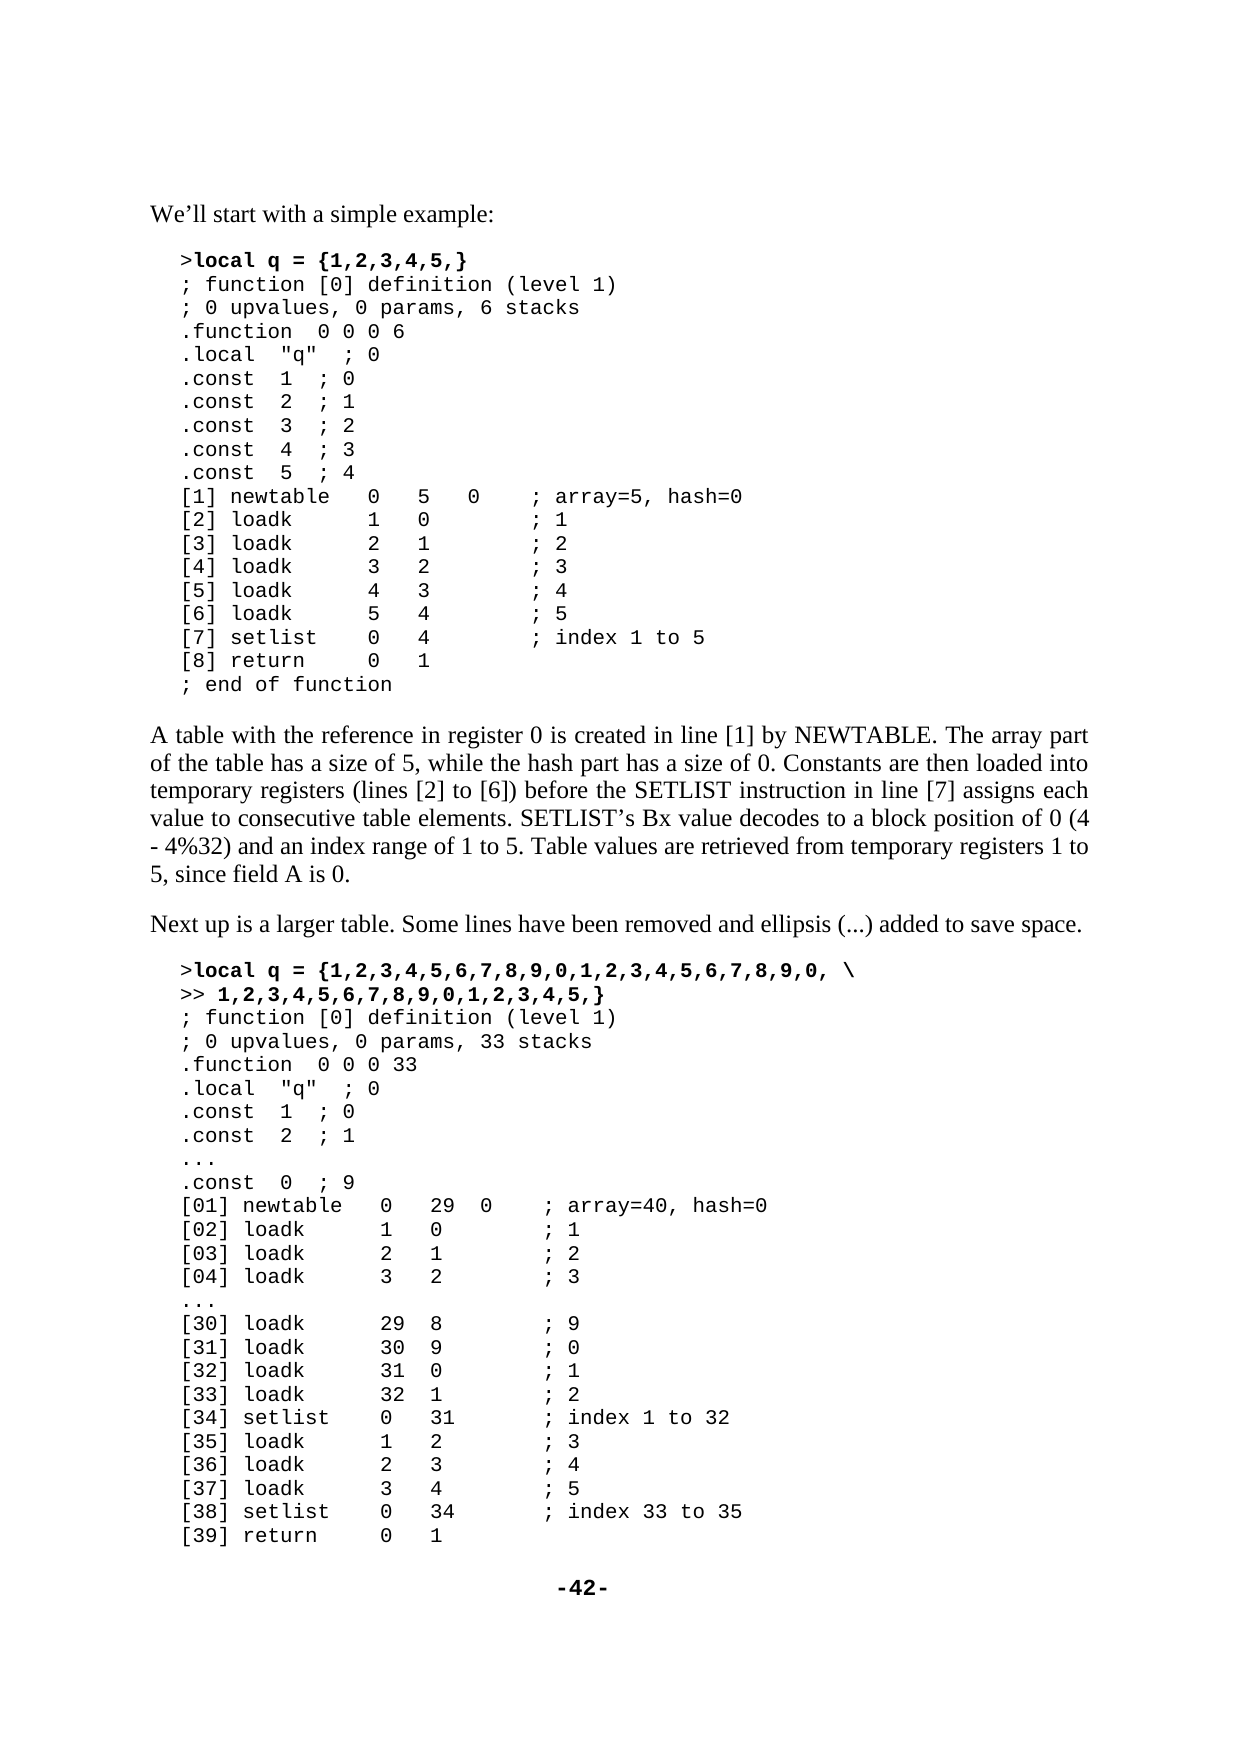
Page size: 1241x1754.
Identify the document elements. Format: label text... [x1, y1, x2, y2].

text ; 0 upvalues, 0 params, 6 stacks [180, 297, 1091, 321]
text .const 3 ; 2 [180, 415, 1091, 439]
text .const 1 ; 0 [180, 1101, 1091, 1125]
text [32] loadk 31 0 ; 1 [180, 1360, 1091, 1384]
text [30] loadk 29 8 ; 9 [180, 1313, 1091, 1337]
text ... [180, 1148, 1091, 1172]
text .function 0 0 0 33 [180, 1054, 1091, 1078]
text [36] loadk 2 3 ; 4 [180, 1454, 1091, 1478]
text [39] return 0 1 [180, 1525, 1091, 1549]
text [03] loadk 2 1 ; 2 [180, 1243, 1091, 1266]
text [37] loadk 3 4 ; 5 [180, 1478, 1091, 1502]
text [04] loadk 3 2 ; 3 [180, 1266, 1091, 1290]
text [33] loadk 32 1 ; 2 [180, 1384, 1091, 1407]
text [4] loadk 3 2 ; 3 [180, 556, 1091, 580]
text >local q = {1,2,3,4,5,6,7,8,9,0,1,2,3,4,5,6,7,8,9,0, \ [180, 960, 1091, 984]
text [02] loadk 1 0 ; 1 [180, 1219, 1091, 1243]
text .const 4 ; 3 [180, 439, 1091, 462]
text .const 2 ; 1 [180, 392, 1091, 415]
text .const 0 ; 9 [180, 1172, 1091, 1196]
text We’ll start with a simple example: [150, 200, 1091, 228]
text .function 0 0 0 6 [180, 321, 1091, 344]
text .const 2 ; 1 [180, 1125, 1091, 1148]
text ... [180, 1290, 1091, 1313]
text [31] loadk 30 9 ; 0 [180, 1337, 1091, 1360]
text [6] loadk 5 4 ; 5 [180, 603, 1091, 627]
text ; function [0] definition (level 1) [180, 1007, 1091, 1031]
text >> 1,2,3,4,5,6,7,8,9,0,1,2,3,4,5,} [180, 984, 1091, 1007]
text [2] loadk 1 0 ; 1 [180, 509, 1091, 533]
text [34] setlist 0 31 ; index 1 to 32 [180, 1407, 1091, 1431]
text .local "q" ; 0 [180, 1078, 1091, 1101]
text A table with the reference in register 0 is created in line [1] by NEWTABLE. The array part of the table has a size of 5, while the hash part has a size of 0. Constants are then loaded into temporary registers (lines [2] to [6]) before the SETLIST instruction in line [7] assigns each value to consecutive table elements. SETLIST’s Bx value decodes to a block position of 0 (4 - 4%32) and an index range of 1 to 5. Table values are retrieved from temporary registers 1 to 5, since field A is 0. [150, 721, 1091, 887]
text Next up is a larger table. Some lines have been removed and ellipsis (...) added to save space. [150, 910, 1091, 938]
text [35] loadk 1 2 ; 3 [180, 1431, 1091, 1454]
text >local q = {1,2,3,4,5,} [180, 250, 1091, 274]
text .const 5 ; 4 [180, 462, 1091, 486]
text [1] newtable 0 5 0 ; array=5, hash=0 [180, 486, 1091, 509]
text [8] return 0 1 [180, 651, 1091, 674]
text [38] setlist 0 34 ; index 33 to 35 [180, 1502, 1091, 1525]
text [3] loadk 2 1 ; 2 [180, 533, 1091, 556]
text [7] setlist 0 4 ; index 1 to 5 [180, 627, 1091, 651]
text [5] loadk 4 3 ; 4 [180, 580, 1091, 603]
text ; function [0] definition (level 1) [180, 274, 1091, 297]
text .const 1 ; 0 [180, 368, 1091, 392]
text .local "q" ; 0 [180, 344, 1091, 368]
text ; 0 upvalues, 0 params, 33 stacks [180, 1031, 1091, 1054]
text ; end of function [180, 674, 1091, 698]
text [01] newtable 0 29 0 ; array=40, hash=0 [180, 1196, 1091, 1219]
